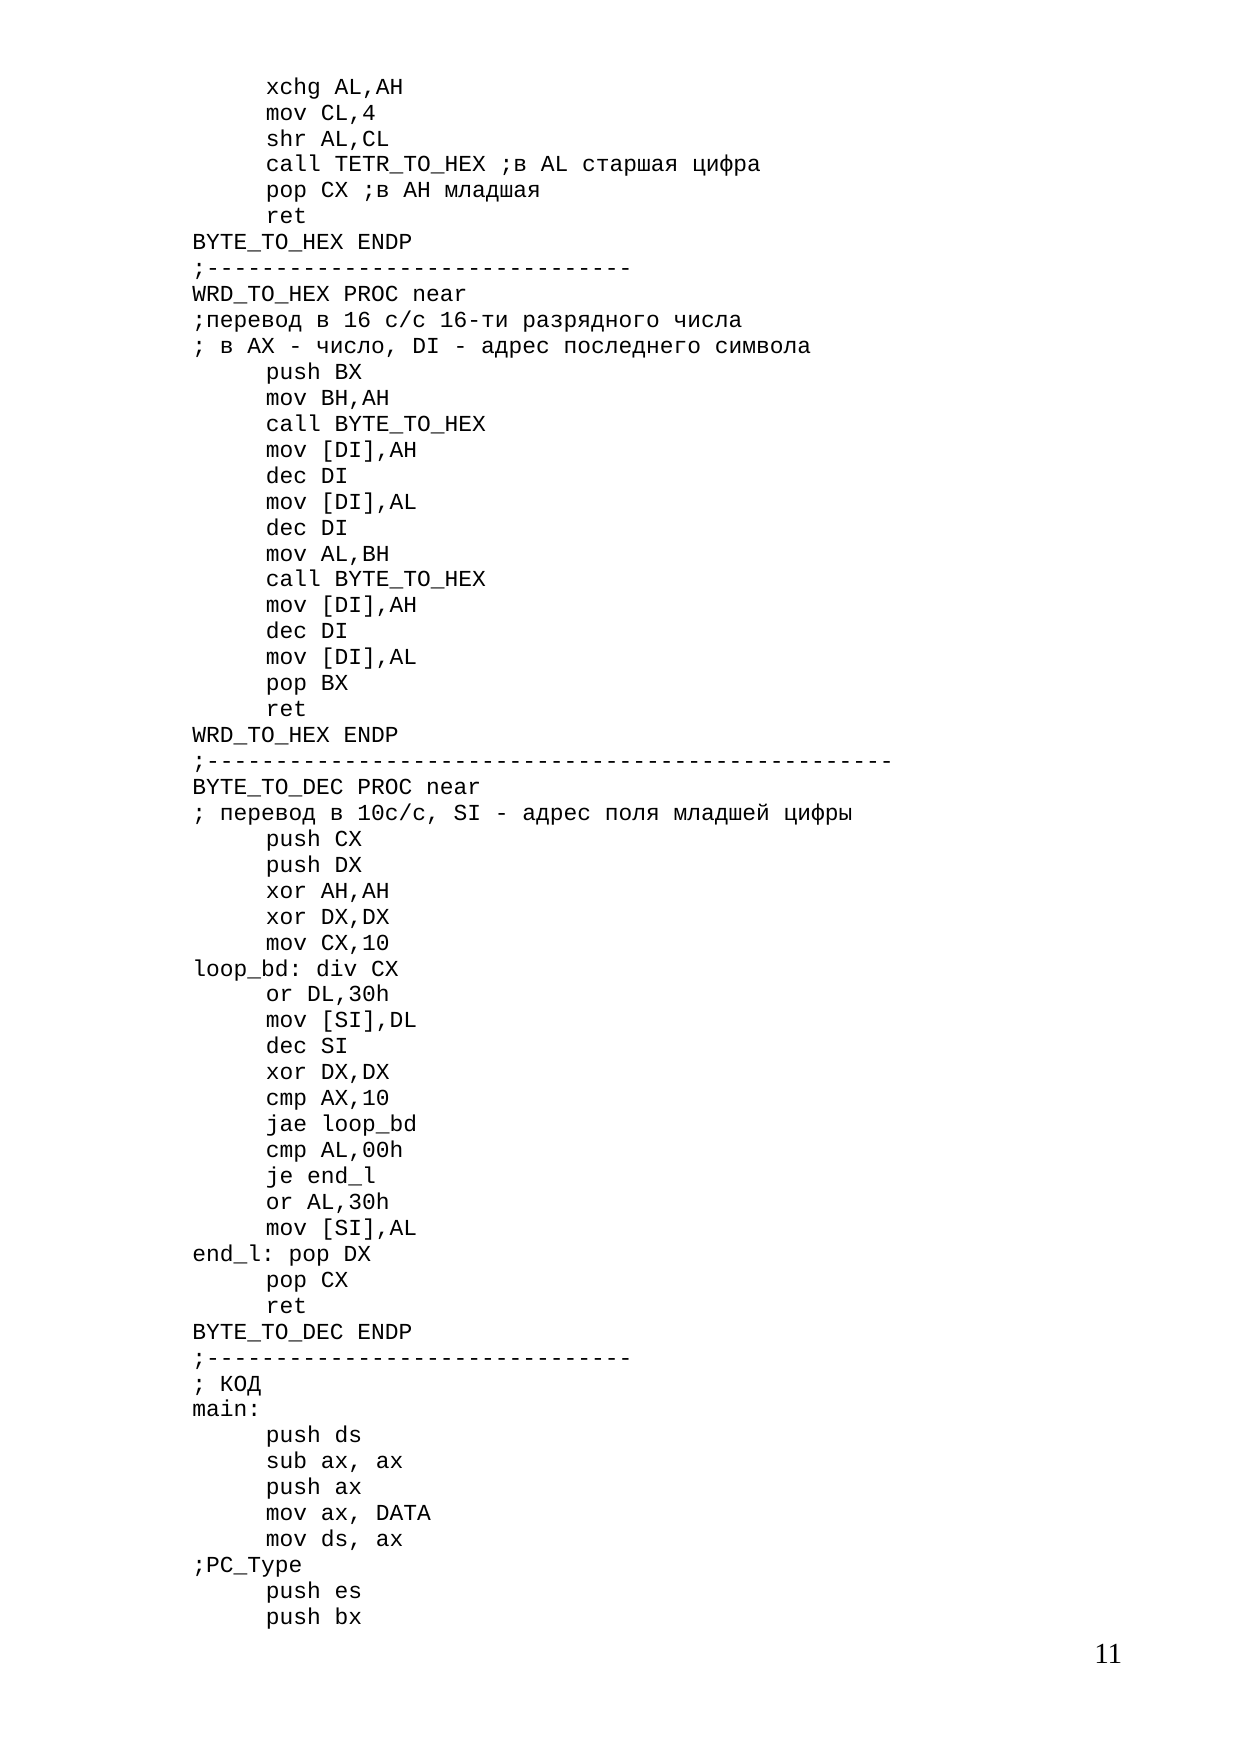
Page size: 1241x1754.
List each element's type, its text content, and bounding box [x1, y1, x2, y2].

text mov AL,BH [118, 542, 1122, 568]
text jae loop_bd [118, 1112, 1122, 1138]
text dec DI [118, 516, 1122, 542]
text end_l: pop DX [118, 1242, 1122, 1268]
text pop CX [118, 1268, 1122, 1294]
text xchg AL,AH [118, 75, 1122, 101]
text ;перевод в 16 с/с 16-ти разрядного числа [118, 308, 1122, 334]
text dec DI [118, 620, 1122, 646]
text dec DI [118, 464, 1122, 490]
text mov ax, DATA [118, 1502, 1122, 1527]
text ;-------------------------------------------------- [118, 749, 1122, 775]
text mov [SI],DL [118, 1009, 1122, 1035]
text xor DX,DX [118, 1061, 1122, 1087]
text dec SI [118, 1035, 1122, 1061]
text push CX [118, 827, 1122, 853]
text mov [DI],AH [118, 438, 1122, 464]
text call BYTE_TO_HEX [118, 412, 1122, 438]
text BYTE_TO_DEC ENDP [118, 1320, 1122, 1346]
text ; перевод в 10с/с, SI - адрес поля младшей цифры [118, 801, 1122, 827]
text xor DX,DX [118, 905, 1122, 931]
text ;------------------------------- [118, 1346, 1122, 1372]
text BYTE_TO_DEC PROC near [118, 775, 1122, 801]
text mov ds, ax [118, 1527, 1122, 1553]
text cmp AL,00h [118, 1138, 1122, 1164]
text pop BX [118, 672, 1122, 697]
text sub ax, ax [118, 1450, 1122, 1476]
text pop CX ;в AH младшая [118, 179, 1122, 205]
text ;------------------------------- [118, 257, 1122, 282]
text push DX [118, 853, 1122, 879]
text mov CL,4 [118, 101, 1122, 127]
text push BX [118, 360, 1122, 386]
text BYTE_TO_HEX ENDP [118, 231, 1122, 257]
text mov [DI],AH [118, 594, 1122, 620]
text push es [118, 1579, 1122, 1605]
text or DL,30h [118, 983, 1122, 1009]
text je end_l [118, 1164, 1122, 1190]
text call BYTE_TO_HEX [118, 568, 1122, 594]
text push ds [118, 1424, 1122, 1450]
text xor AH,AH [118, 879, 1122, 905]
text loop_bd: div CX [118, 957, 1122, 983]
text WRD_TO_HEX ENDP [118, 723, 1122, 749]
text ; в AX - число, DI - адрес последнего символа [118, 334, 1122, 360]
text or AL,30h [118, 1190, 1122, 1216]
text cmp AX,10 [118, 1087, 1122, 1112]
text ret [118, 697, 1122, 723]
text push ax [118, 1476, 1122, 1502]
text call TETR_TO_HEX ;в AL старшая цифра [118, 153, 1122, 179]
text ; КОД [118, 1372, 1122, 1398]
text ;PC_Type [118, 1553, 1122, 1579]
text mov [DI],AL [118, 490, 1122, 516]
text mov [SI],AL [118, 1216, 1122, 1242]
text WRD_TO_HEX PROC near [118, 282, 1122, 308]
text mov BH,AH [118, 386, 1122, 412]
text ret [118, 205, 1122, 231]
text ret [118, 1294, 1122, 1320]
text push bx [118, 1605, 1122, 1631]
text mov CX,10 [118, 931, 1122, 957]
text shr AL,CL [118, 127, 1122, 153]
text main: [118, 1398, 1122, 1424]
text mov [DI],AL [118, 646, 1122, 672]
